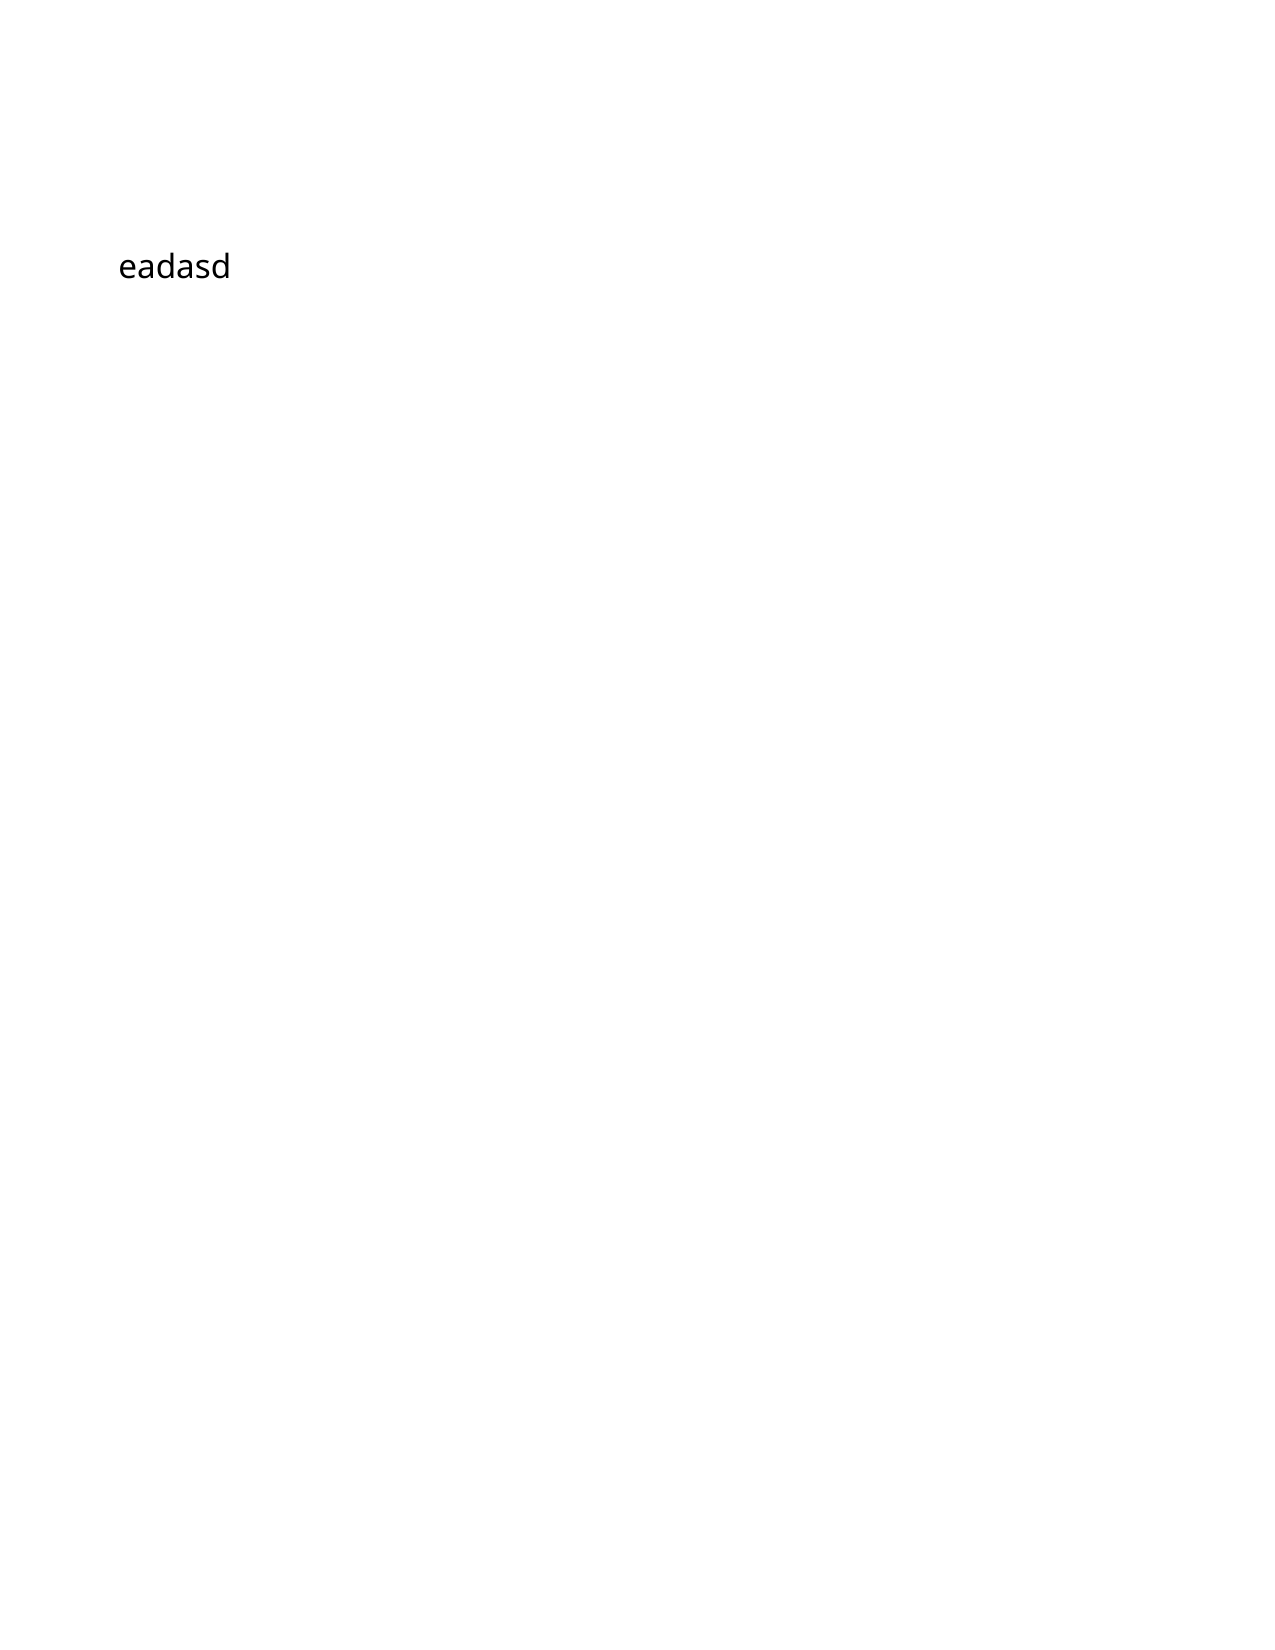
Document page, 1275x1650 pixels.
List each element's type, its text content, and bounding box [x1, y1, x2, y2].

text eadasd [118, 243, 1157, 288]
text Event Loop in Javascript [118, 118, 1157, 181]
